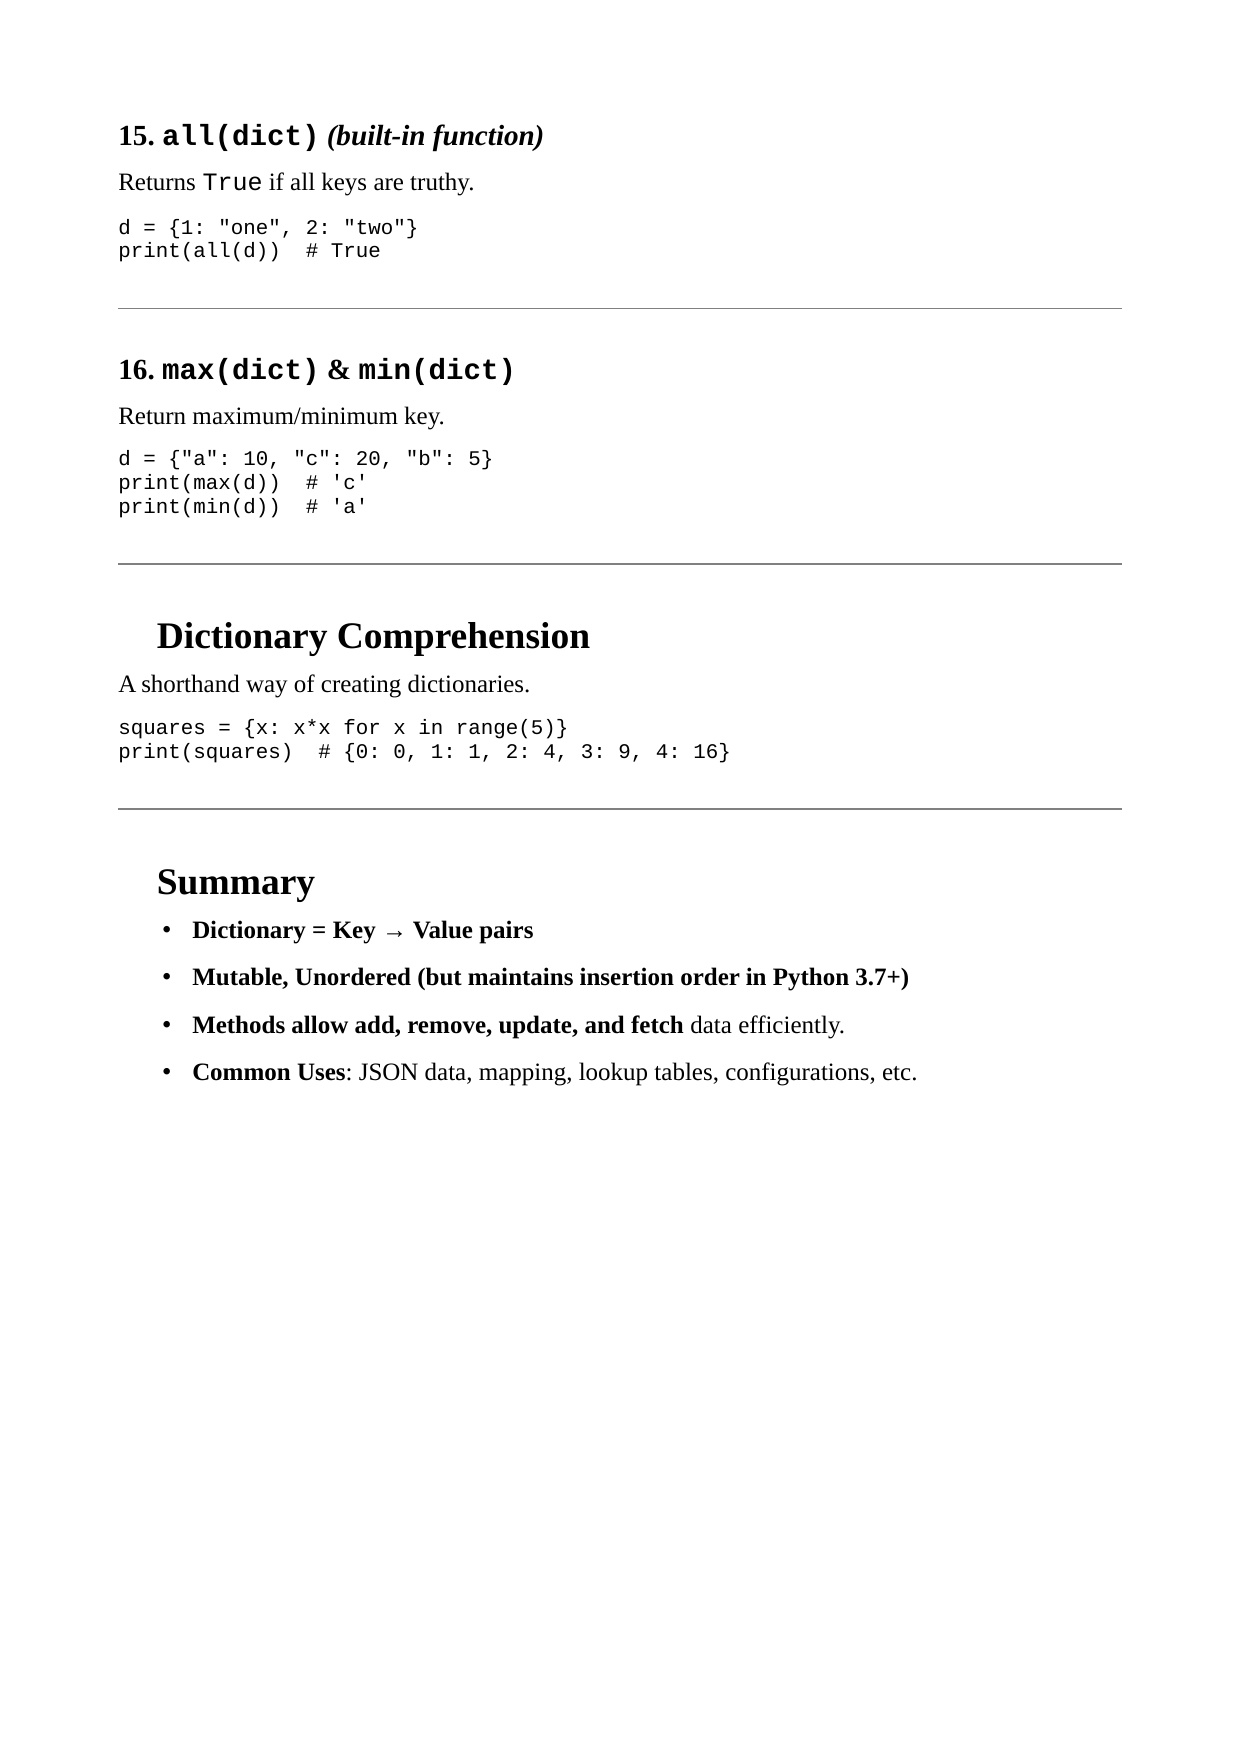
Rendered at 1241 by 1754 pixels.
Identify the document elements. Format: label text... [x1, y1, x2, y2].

text Return maximum/minimum key. [118, 401, 1122, 429]
list Dictionary = Key → Value pairs [162, 915, 1122, 943]
list Mutable, Unordered (but maintains insertion order in Python 3.7+) [162, 962, 1122, 991]
list Methods allow add, remove, update, and fetch data efficiently. [162, 1010, 1122, 1039]
text Returns True if all keys are truthy. [118, 167, 1122, 197]
subtitle 🔹 Summary [118, 859, 1122, 902]
text A shorthand way of creating dictionaries. [118, 669, 1122, 698]
subtitle 16. max(dict) & min(dict) [118, 352, 1122, 388]
text squares = {x: x*x for x in range(5)} [118, 717, 1122, 741]
text print(squares) # {0: 0, 1: 1, 2: 4, 3: 9, 4: 16} [118, 741, 1122, 764]
text d = {"a": 10, "c": 20, "b": 5} [118, 448, 1122, 472]
text print(max(d)) # 'c' [118, 472, 1122, 496]
list Common Uses: JSON data, mapping, lookup tables, configurations, etc. [162, 1057, 1122, 1086]
text d = {1: "one", 2: "two"} [118, 217, 1122, 240]
text print(min(d)) # 'a' [118, 496, 1122, 519]
subtitle 15. all(dict) (built-in function) [118, 118, 1122, 154]
text print(all(d)) # True [118, 240, 1122, 264]
subtitle 🔹 Dictionary Comprehension [118, 614, 1122, 657]
